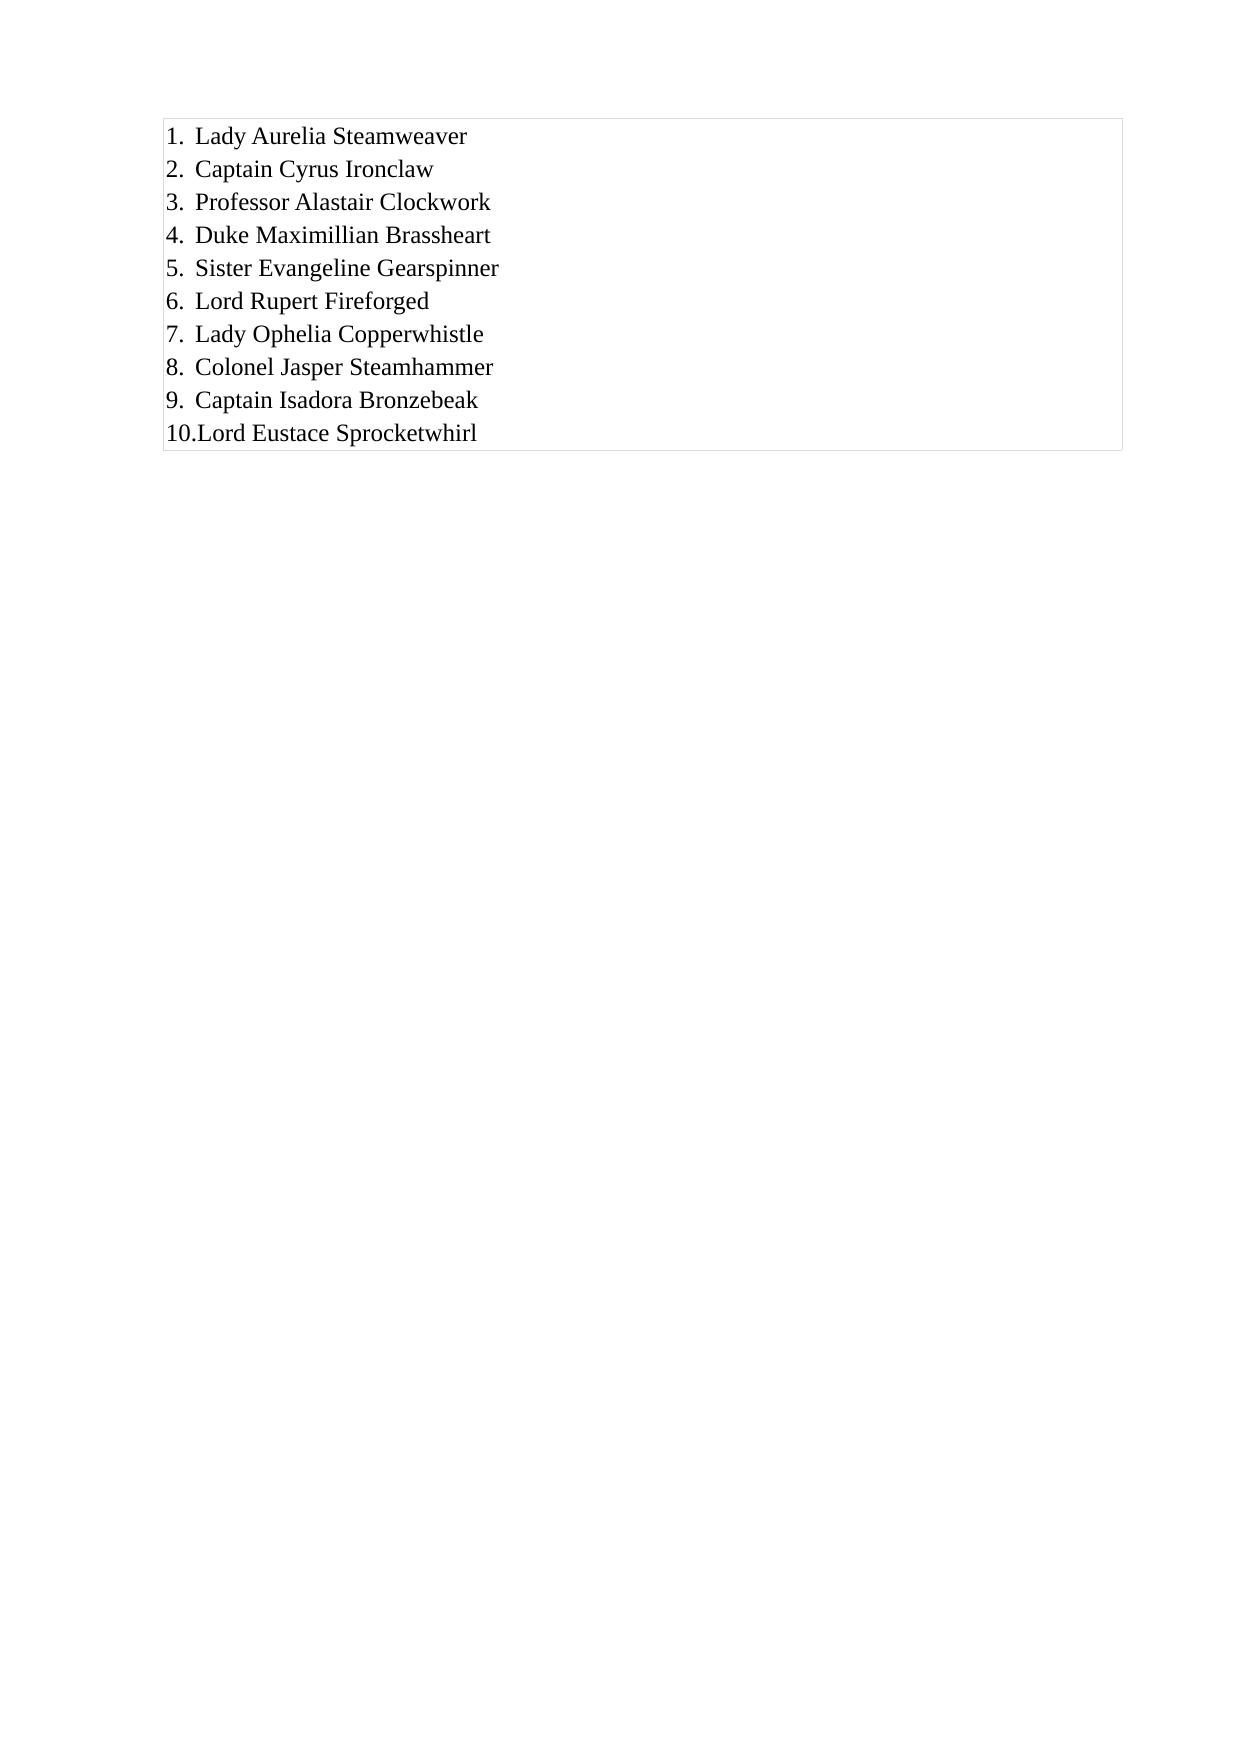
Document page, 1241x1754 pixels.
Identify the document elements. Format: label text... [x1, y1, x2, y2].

list Captain Isadora Bronzebeak [164, 382, 1122, 414]
list Captain Cyrus Ironclaw [164, 151, 1122, 183]
list Sister Evangeline Gearspinner [164, 250, 1122, 282]
list Professor Alastair Clockwork [164, 184, 1122, 216]
list Lord Rupert Fireforged [164, 283, 1122, 315]
list Lady Ophelia Copperwhistle [164, 316, 1122, 348]
list Lord Eustace Sprocketwhirl [164, 415, 1122, 450]
list Colonel Jasper Steamhammer [164, 349, 1122, 381]
list Lady Aurelia Steamweaver [164, 119, 1122, 150]
list Duke Maximillian Brassheart [164, 217, 1122, 249]
